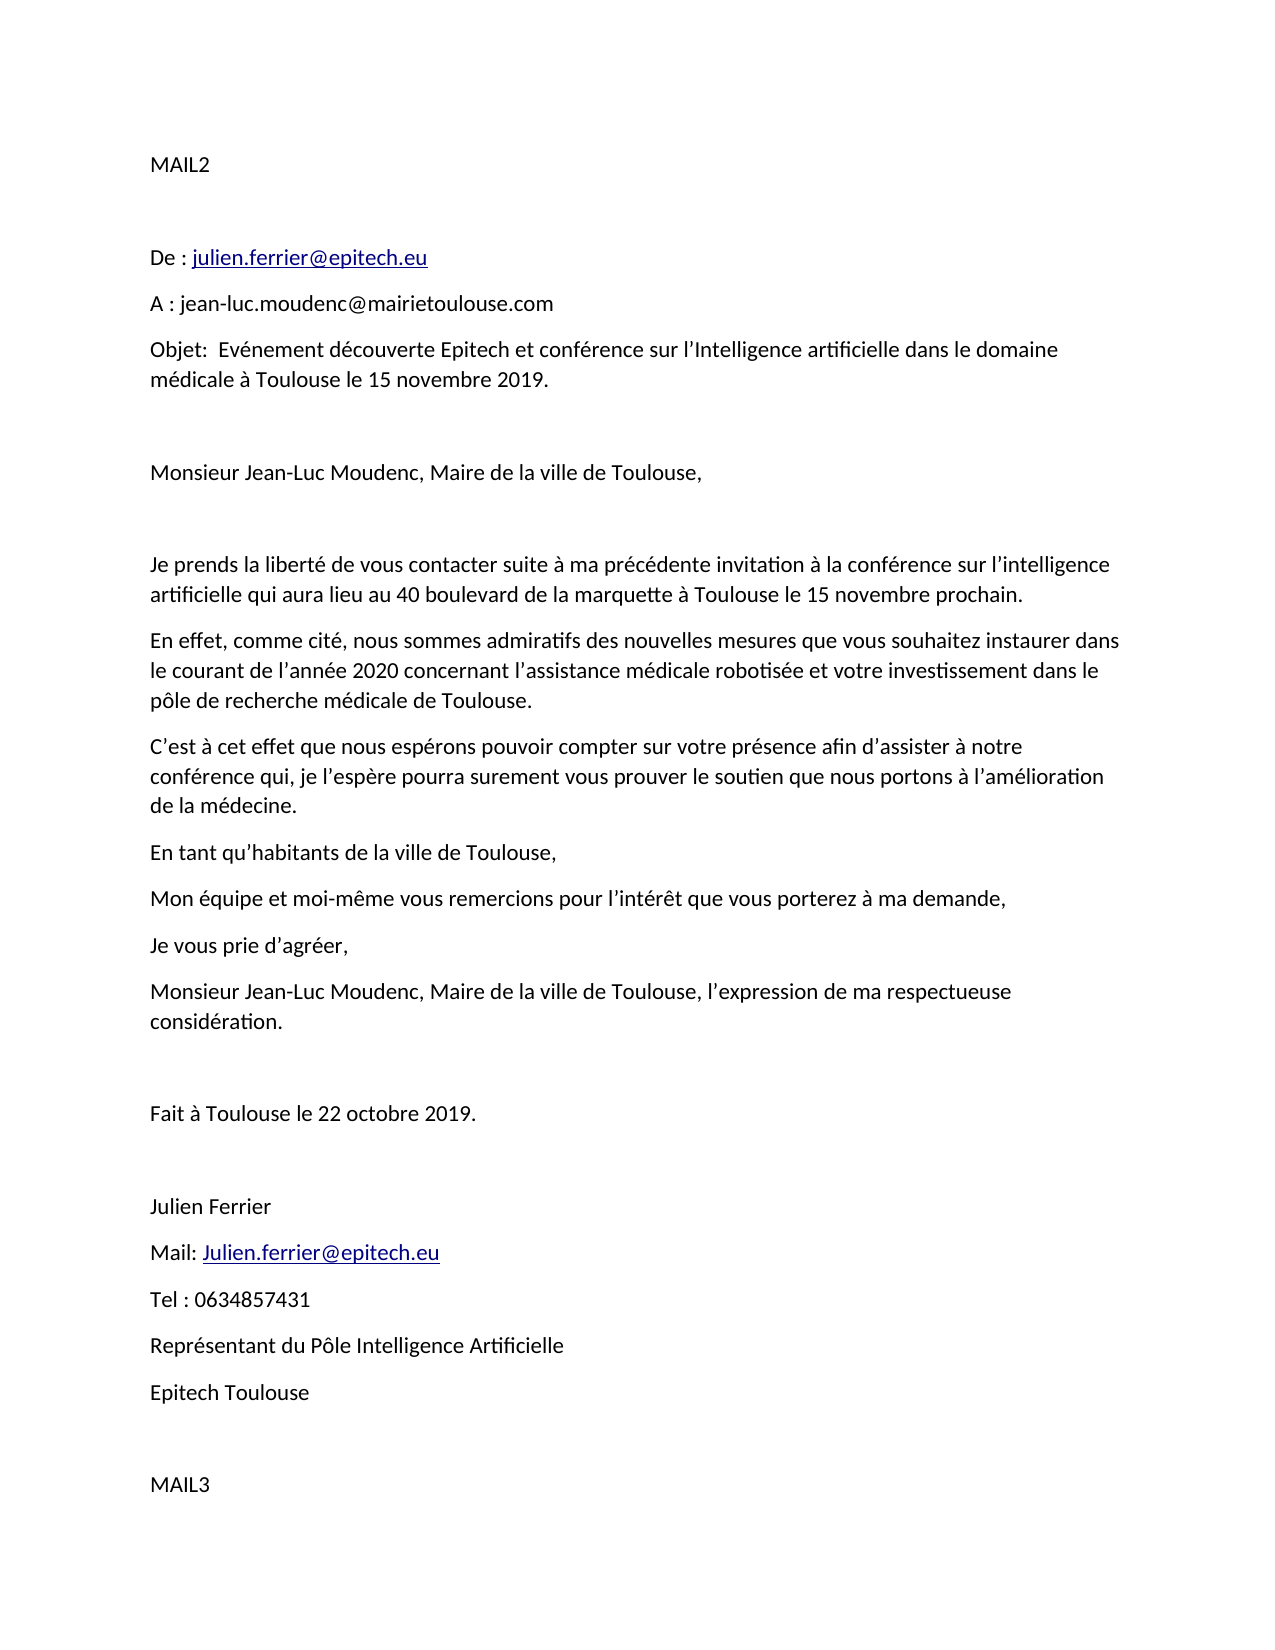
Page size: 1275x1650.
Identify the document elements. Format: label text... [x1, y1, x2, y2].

text MAIL2 [150, 150, 1125, 178]
text Objet: Evénement découverte Epitech et conférence sur l’Intelligence artificielle dans le domaine médicale à Toulouse le 15 novembre 2019. [150, 335, 1125, 393]
text De : julien.ferrier@epitech.eu [150, 243, 1125, 271]
text MAIL3 [150, 1470, 1125, 1498]
text Julien Ferrier [150, 1192, 1125, 1220]
text Représentant du Pôle Intelligence Artificielle [150, 1331, 1125, 1359]
text En effet, comme cité, nous sommes admiratifs des nouvelles mesures que vous souhaitez instaurer dans le courant de l’année 2020 concernant l’assistance médicale robotisée et votre investissement dans le pôle de recherche médicale de Toulouse. [150, 627, 1125, 714]
text Je vous prie d’agréer, [150, 931, 1125, 959]
text Monsieur Jean-Luc Moudenc, Maire de la ville de Toulouse, [150, 458, 1125, 486]
text Epitech Toulouse [150, 1378, 1125, 1406]
text Je prends la liberté de vous contacter suite à ma précédente invitation à la conférence sur l’intelligence artificielle qui aura lieu au 40 boulevard de la marquette à Toulouse le 15 novembre prochain. [150, 551, 1125, 608]
text Tel : 0634857431 [150, 1285, 1125, 1313]
text Mon équipe et moi-même vous remercions pour l’intérêt que vous porterez à ma demande, [150, 884, 1125, 912]
text En tant qu’habitants de la ville de Toulouse, [150, 838, 1125, 866]
text Mail: Julien.ferrier@epitech.eu [150, 1238, 1125, 1267]
text Fait à Toulouse le 22 octobre 2019. [150, 1099, 1125, 1127]
text Monsieur Jean-Luc Moudenc, Maire de la ville de Toulouse, l’expression de ma respectueuse considération. [150, 977, 1125, 1035]
text A : jean-luc.moudenc@mairietoulouse.com [150, 289, 1125, 317]
text C’est à cet effet que nous espérons pouvoir compter sur votre présence afin d’assister à notre conférence qui, je l’espère pourra surement vous prouver le soutien que nous portons à l’amélioration de la médecine. [150, 732, 1125, 820]
